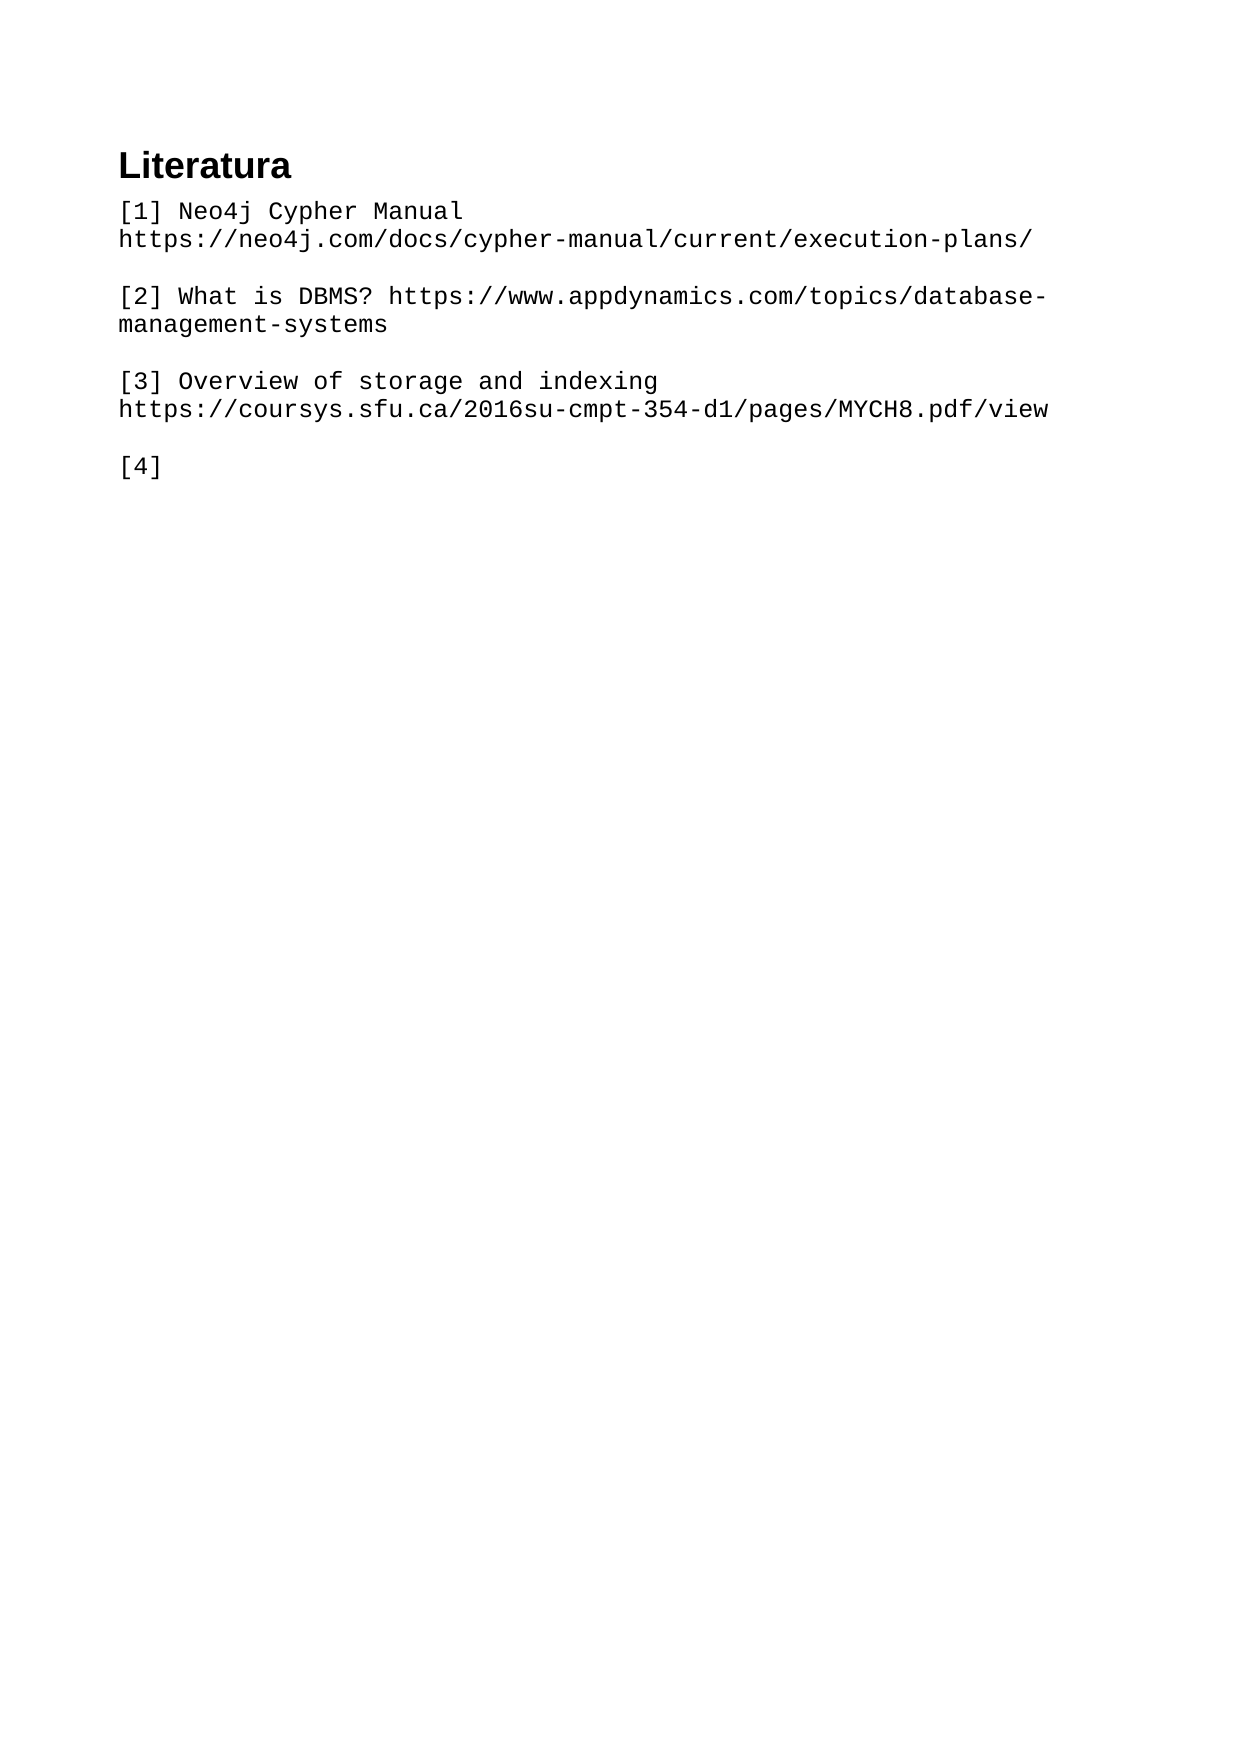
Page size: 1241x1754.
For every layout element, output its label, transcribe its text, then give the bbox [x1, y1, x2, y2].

text [3] Overview of storage and indexing https://coursys.sfu.ca/2016su-cmpt-354-d1/pages/MYCH8.pdf/view [118, 369, 1122, 425]
text [1] Neo4j Cypher Manual https://neo4j.com/docs/cypher-manual/current/execution-plans/ [118, 199, 1122, 255]
subtitle Literatura [118, 143, 1122, 186]
text [2] What is DBMS? https://www.appdynamics.com/topics/database-management-systems [118, 284, 1122, 340]
text [4] [118, 454, 1122, 482]
